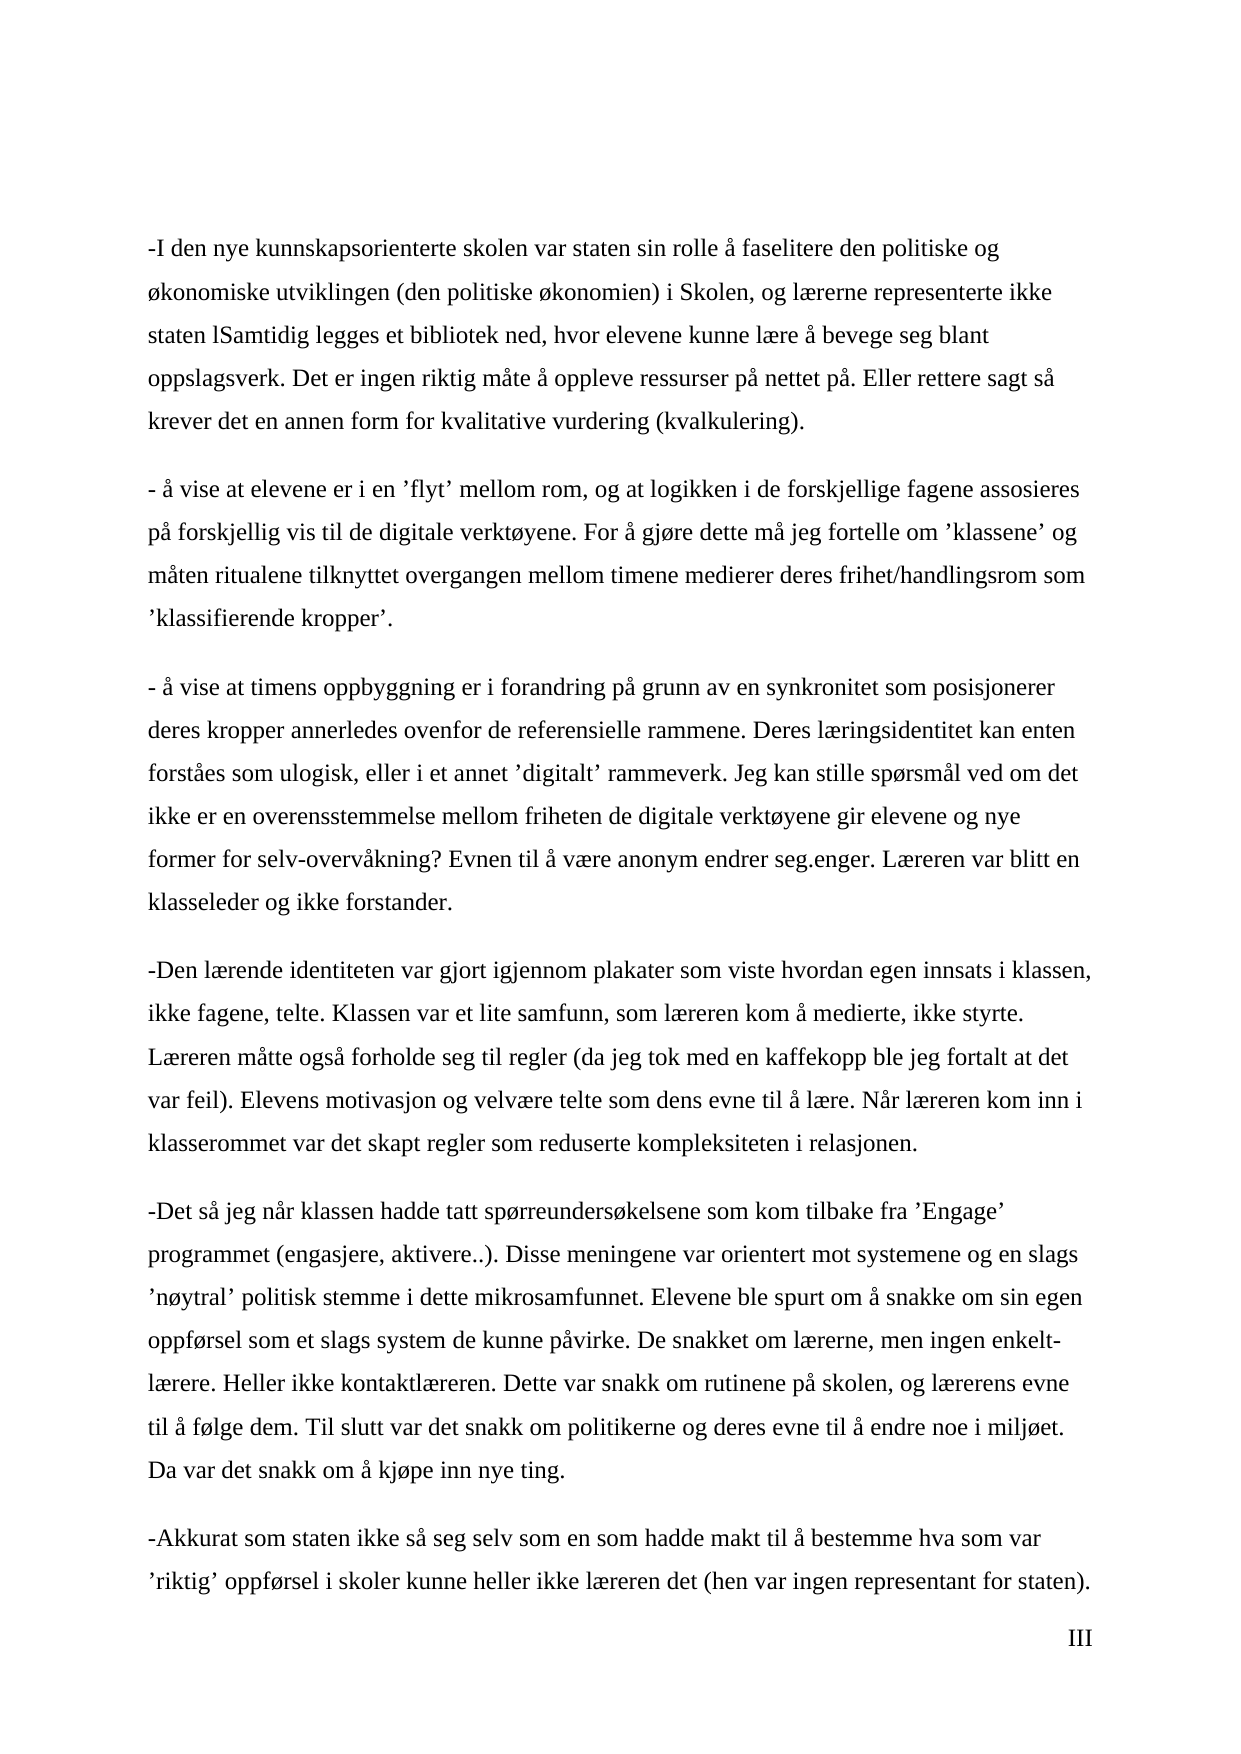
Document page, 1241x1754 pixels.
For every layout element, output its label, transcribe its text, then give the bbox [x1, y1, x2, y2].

text -Akkurat som staten ikke så seg selv som en som hadde makt til å bestemme hva som var ’riktig’ oppførsel i skoler kunne heller ikke læreren det (hen var ingen representant for staten). [148, 1523, 1092, 1595]
text - å vise at elevene er i en ’flyt’ mellom rom, og at logikken i de forskjellige fagene assosieres på forskjellig vis til de digitale verktøyene. For å gjøre dette må jeg fortelle om ’klassene’ og måten ritualene tilknyttet overgangen mellom timene medierer deres frihet/handlingsrom som ’klassifierende kropper’. [148, 474, 1092, 632]
text - å vise at timens oppbyggning er i forandring på grunn av en synkronitet som posisjonerer deres kropper annerledes ovenfor de referensielle rammene. Deres læringsidentitet kan enten forståes som ulogisk, eller i et annet ’digitalt’ rammeverk. Jeg kan stille spørsmål ved om det ikke er en overensstemmelse mellom friheten de digitale verktøyene gir elevene og nye former for selv-overvåkning? Evnen til å være anonym endrer seg.enger. Læreren var blitt en klasseleder og ikke forstander. [148, 672, 1092, 916]
text -Det så jeg når klassen hadde tatt spørreundersøkelsene som kom tilbake fra ’Engage’ programmet (engasjere, aktivere..). Disse meningene var orientert mot systemene og en slags ’nøytral’ politisk stemme i dette mikrosamfunnet. Elevene ble spurt om å snakke om sin egen oppførsel som et slags system de kunne påvirke. De snakket om lærerne, men ingen enkelt-lærere. Heller ikke kontaktlæreren. Dette var snakk om rutinene på skolen, og lærerens evne til å følge dem. Til slutt var det snakk om politikerne og deres evne til å endre noe i miljøet. Da var det snakk om å kjøpe inn nye ting. [148, 1196, 1092, 1483]
text -Den lærende identiteten var gjort igjennom plakater som viste hvordan egen innsats i klassen, ikke fagene, telte. Klassen var et lite samfunn, som læreren kom å medierte, ikke styrte. Læreren måtte også forholde seg til regler (da jeg tok med en kaffekopp ble jeg fortalt at det var feil). Elevens motivasjon og velvære telte som dens evne til å lære. Når læreren kom inn i klasserommet var det skapt regler som reduserte kompleksiteten i relasjonen. [148, 955, 1092, 1157]
text -I den nye kunnskapsorienterte skolen var staten sin rolle å faselitere den politiske og økonomiske utviklingen (den politiske økonomien) i Skolen, og lærerne representerte ikke staten lSamtidig legges et bibliotek ned, hvor elevene kunne lære å bevege seg blant oppslagsverk. Det er ingen riktig måte å oppleve ressurser på nettet på. Eller rettere sagt så krever det en annen form for kvalitative vurdering (kvalkulering). [148, 233, 1092, 435]
